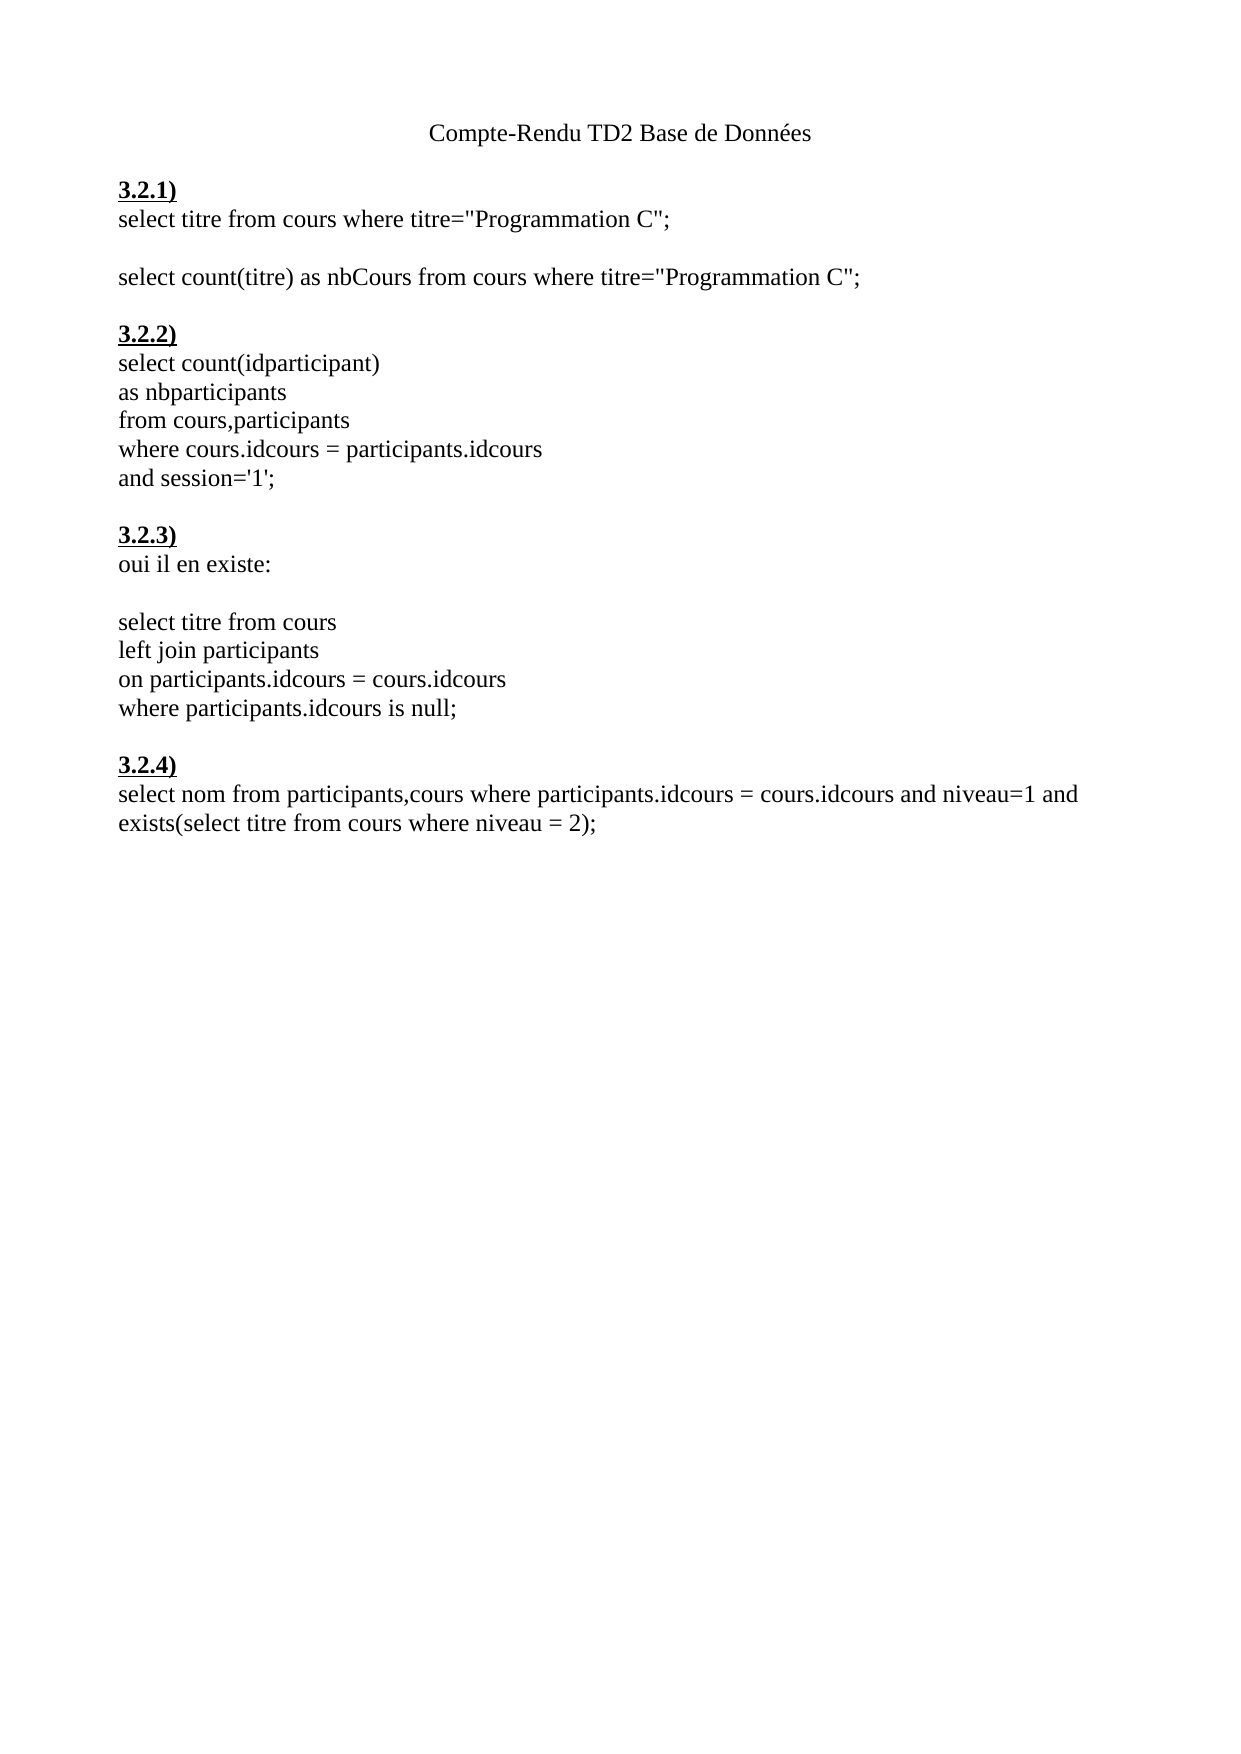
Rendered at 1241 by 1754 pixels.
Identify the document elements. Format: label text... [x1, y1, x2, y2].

text select count(titre) as nbCours from cours where titre="Programmation C"; [118, 262, 1122, 291]
text select titre from cours [118, 607, 1122, 636]
text oui il en existe: [118, 549, 1122, 578]
text 3.2.3) [118, 521, 1122, 549]
text Compte-Rendu TD2 Base de Données [118, 118, 1122, 147]
text select count(idparticipant) [118, 348, 1122, 377]
text on participants.idcours = cours.idcours [118, 664, 1122, 693]
text select titre from cours where titre="Programmation C"; [118, 204, 1122, 233]
text where cours.idcours = participants.idcours [118, 434, 1122, 463]
text 3.2.1) [118, 176, 1122, 204]
text from cours,participants [118, 406, 1122, 434]
text and session='1'; [118, 463, 1122, 492]
text as nbparticipants [118, 377, 1122, 406]
text 3.2.4) [118, 751, 1122, 779]
text select nom from participants,cours where participants.idcours = cours.idcours and niveau=1 and exists(select titre from cours where niveau = 2); [118, 779, 1122, 837]
text where participants.idcours is null; [118, 693, 1122, 722]
text 3.2.2) [118, 319, 1122, 348]
text left join participants [118, 636, 1122, 664]
